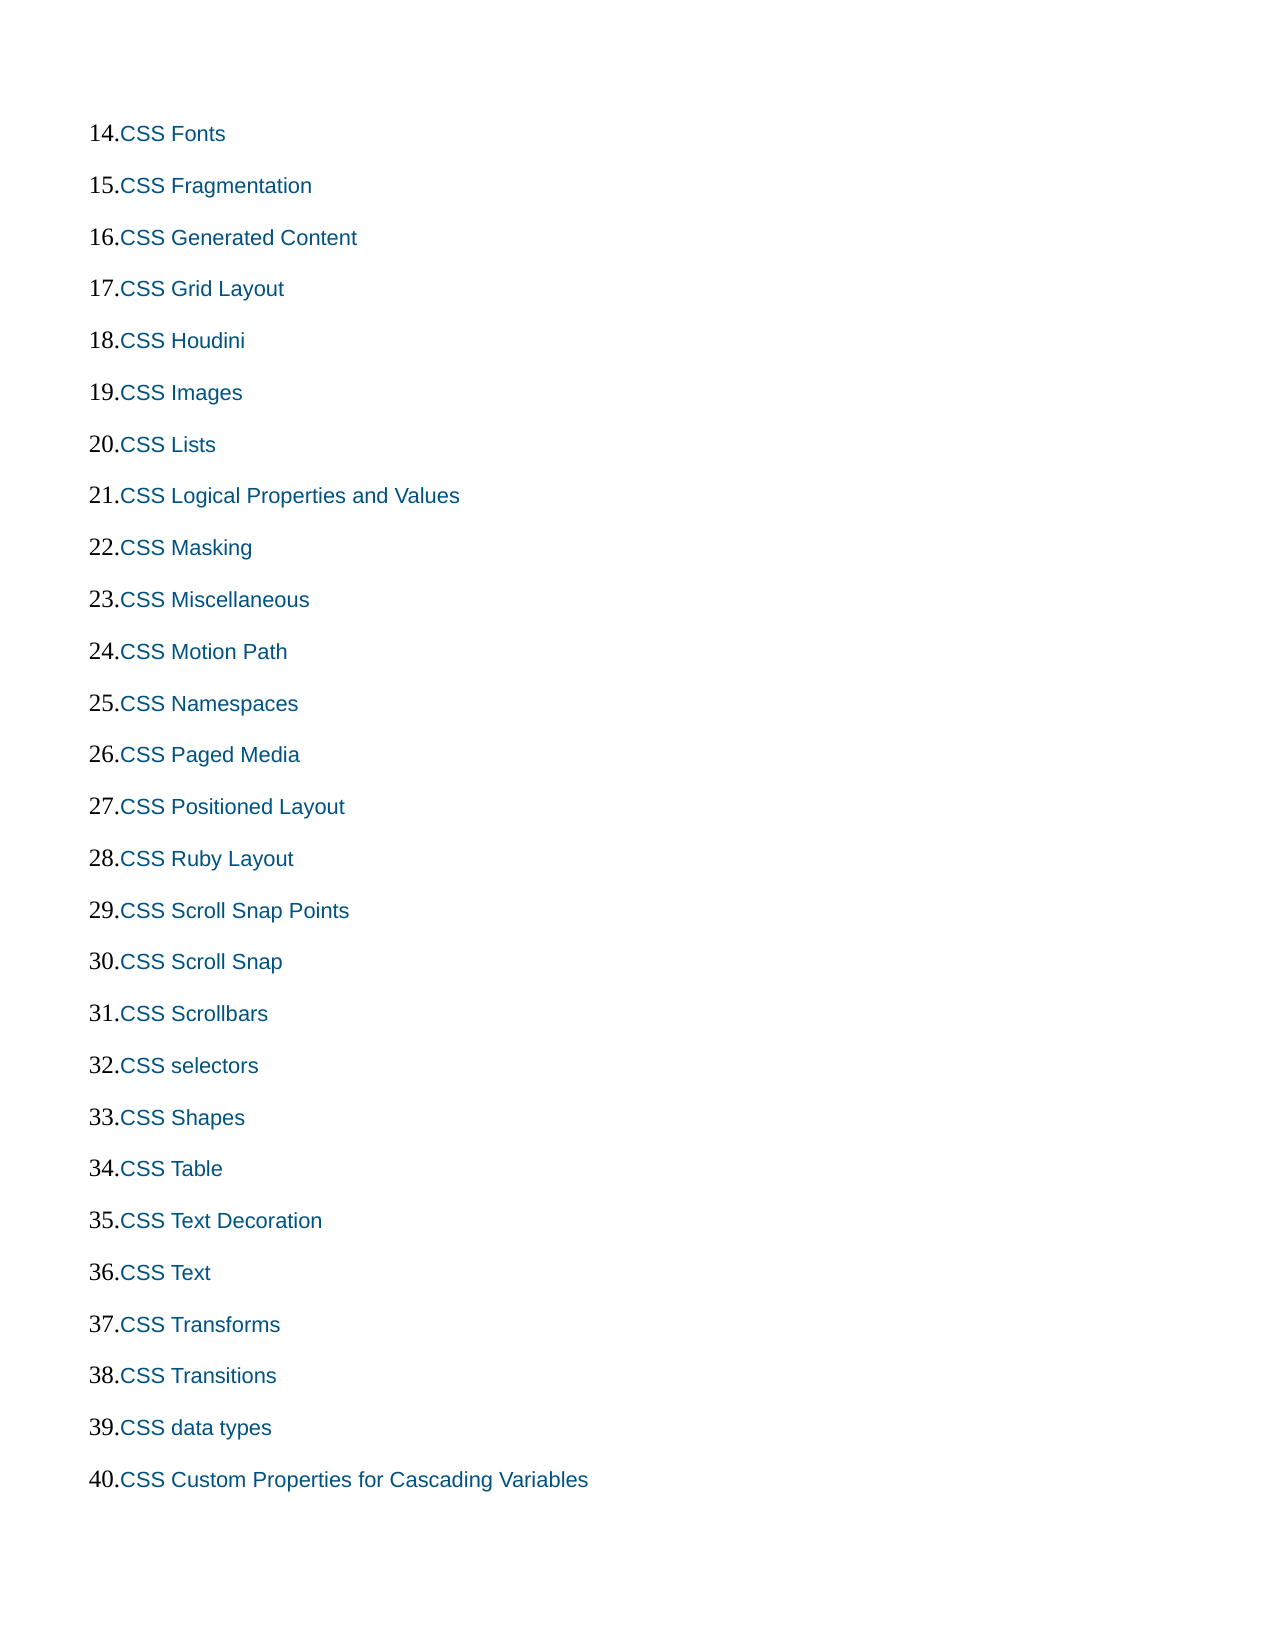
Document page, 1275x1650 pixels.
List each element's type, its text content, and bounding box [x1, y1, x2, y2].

list CSS Transforms [118, 1309, 1157, 1338]
list CSS Ruby Layout [118, 843, 1157, 872]
list CSS Masking [118, 532, 1157, 561]
list CSS Shapes [118, 1102, 1157, 1131]
list CSS Lists [118, 429, 1157, 457]
list CSS Scrollbars [118, 998, 1157, 1027]
list CSS Text [118, 1257, 1157, 1286]
list CSS Scroll Snap [118, 946, 1157, 975]
list CSS Scroll Snap Points [118, 895, 1157, 923]
list CSS Grid Layout [118, 273, 1157, 302]
list CSS Paged Media [118, 739, 1157, 768]
list CSS Generated Content [118, 222, 1157, 250]
list CSS Logical Properties and Values [118, 481, 1157, 509]
list CSS Text Decoration [118, 1205, 1157, 1234]
list CSS Table [118, 1153, 1157, 1182]
list CSS Houdini [118, 325, 1157, 354]
list CSS Custom Properties for Cascading Variables [118, 1464, 1157, 1493]
list CSS Motion Path [118, 636, 1157, 664]
list CSS Fonts [118, 118, 1157, 147]
list CSS Images [118, 377, 1157, 406]
list CSS Namespaces [118, 688, 1157, 716]
list CSS selectors [118, 1050, 1157, 1079]
list CSS Fragmentation [118, 170, 1157, 199]
list CSS Transitions [118, 1361, 1157, 1389]
list CSS data types [118, 1412, 1157, 1441]
list CSS Miscellaneous [118, 584, 1157, 613]
list CSS Positioned Layout [118, 791, 1157, 820]
